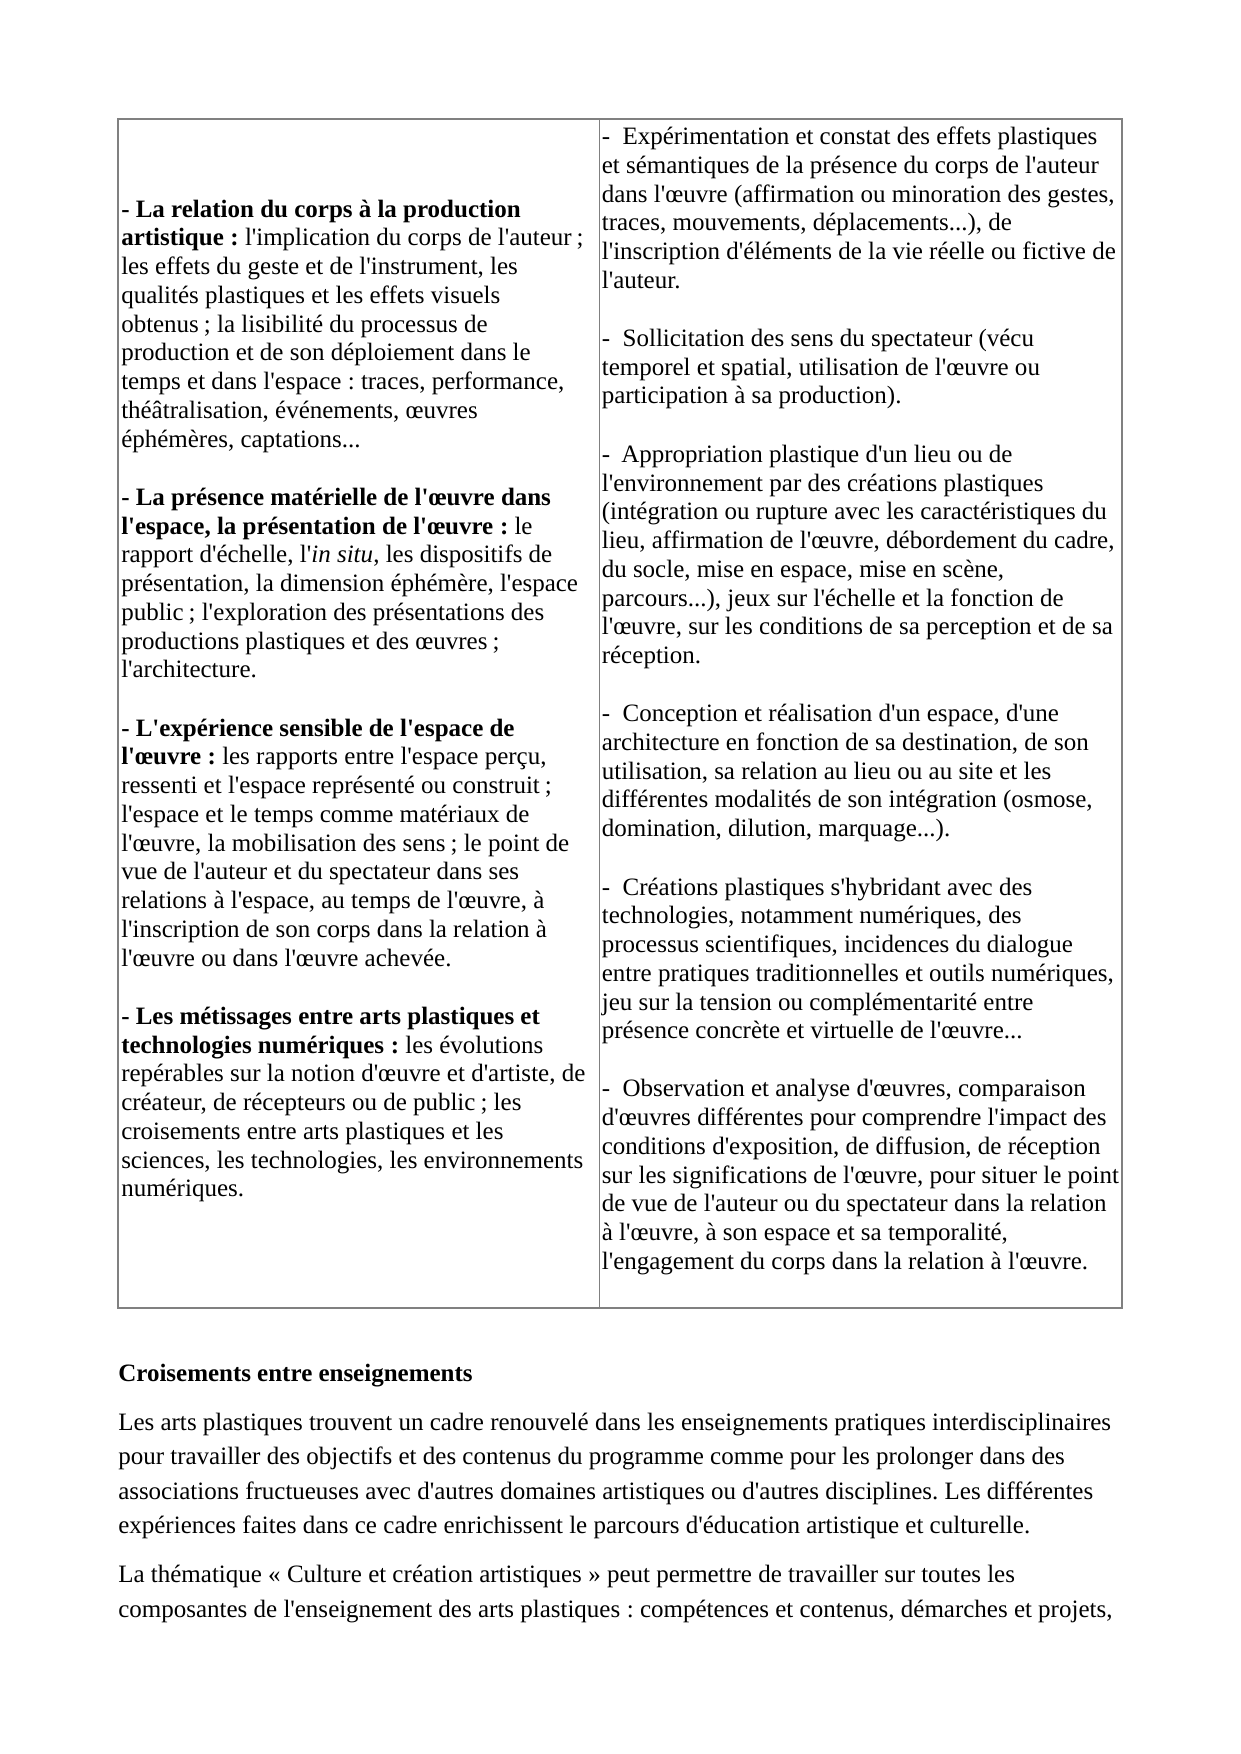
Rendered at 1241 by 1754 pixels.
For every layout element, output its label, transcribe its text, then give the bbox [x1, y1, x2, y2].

text Croisements entre enseignements [118, 1358, 1122, 1387]
text La thématique « Culture et création artistiques » peut permettre de travailler sur toutes les composantes de l'enseignement des arts plastiques : compétences et contenus, démarches et projets, [118, 1559, 1122, 1623]
table_cell - La relation du corps à la production artistique : l'implication du corps de l'auteur ; les effets du geste et de l'instrument, les qualités plastiques et les effets visuels obtenus ; la lisibilité du processus de production et de son déploiement dans le temps et dans l'espace : traces, performance, théâtralisation, événements, œuvres éphémères, captations... - La présence matérielle de l'œuvre dans l'espace, la présentation de l'œuvre : le rapport d'échelle, l'in situ, les dispositifs de présentation, la dimension éphémère, l'espace public ; l'exploration des présentations des productions plastiques et des œuvres ; l'architecture. - L'expérience sensible de l'espace de l'œuvre : les rapports entre l'espace perçu, ressenti et l'espace représenté ou construit ; l'espace et le temps comme matériaux de l'œuvre, la mobilisation des sens ; le point de vue de l'auteur et du spectateur dans ses relations à l'espace, au temps de l'œuvre, à l'inscription de son corps dans la relation à l'œuvre ou dans l'œuvre achevée. - Les métissages entre arts plastiques et technologies numériques : les évolutions repérables sur la notion d'œuvre et d'artiste, de créateur, de récepteurs ou de public ; les croisements entre arts plastiques et les sciences, les technologies, les environnements numériques. [119, 120, 599, 1307]
text Les arts plastiques trouvent un cadre renouvelé dans les enseignements pratiques interdisciplinaires pour travailler des objectifs et des contenus du programme comme pour les prolonger dans des associations fructueuses avec d'autres domaines artistiques ou d'autres disciplines. Les différentes expériences faites dans ce cadre enrichissent le parcours d'éducation artistique et culturelle. [118, 1407, 1122, 1539]
table_cell - Expérimentation et constat des effets plastiques et sémantiques de la présence du corps de l'auteur dans l'œuvre (affirmation ou minoration des gestes, traces, mouvements, déplacements...), de l'inscription d'éléments de la vie réelle ou fictive de l'auteur. - Sollicitation des sens du spectateur (vécu temporel et spatial, utilisation de l'œuvre ou participation à sa production). - Appropriation plastique d'un lieu ou de l'environnement par des créations plastiques (intégration ou rupture avec les caractéristiques du lieu, affirmation de l'œuvre, débordement du cadre, du socle, mise en espace, mise en scène, parcours...), jeux sur l'échelle et la fonction de l'œuvre, sur les conditions de sa perception et de sa réception. - Conception et réalisation d'un espace, d'une architecture en fonction de sa destination, de son utilisation, sa relation au lieu ou au site et les différentes modalités de son intégration (osmose, domination, dilution, marquage...). - Créations plastiques s'hybridant avec des technologies, notamment numériques, des processus scientifiques, incidences du dialogue entre pratiques traditionnelles et outils numériques, jeu sur la tension ou complémentarité entre présence concrète et virtuelle de l'œuvre... - Observation et analyse d'œuvres, comparaison d'œuvres différentes pour comprendre l'impact des conditions d'exposition, de diffusion, de réception sur les significations de l'œuvre, pour situer le point de vue de l'auteur ou du spectateur dans la relation à l'œuvre, à son espace et sa temporalité, l'engagement du corps dans la relation à l'œuvre. [600, 120, 1121, 1307]
